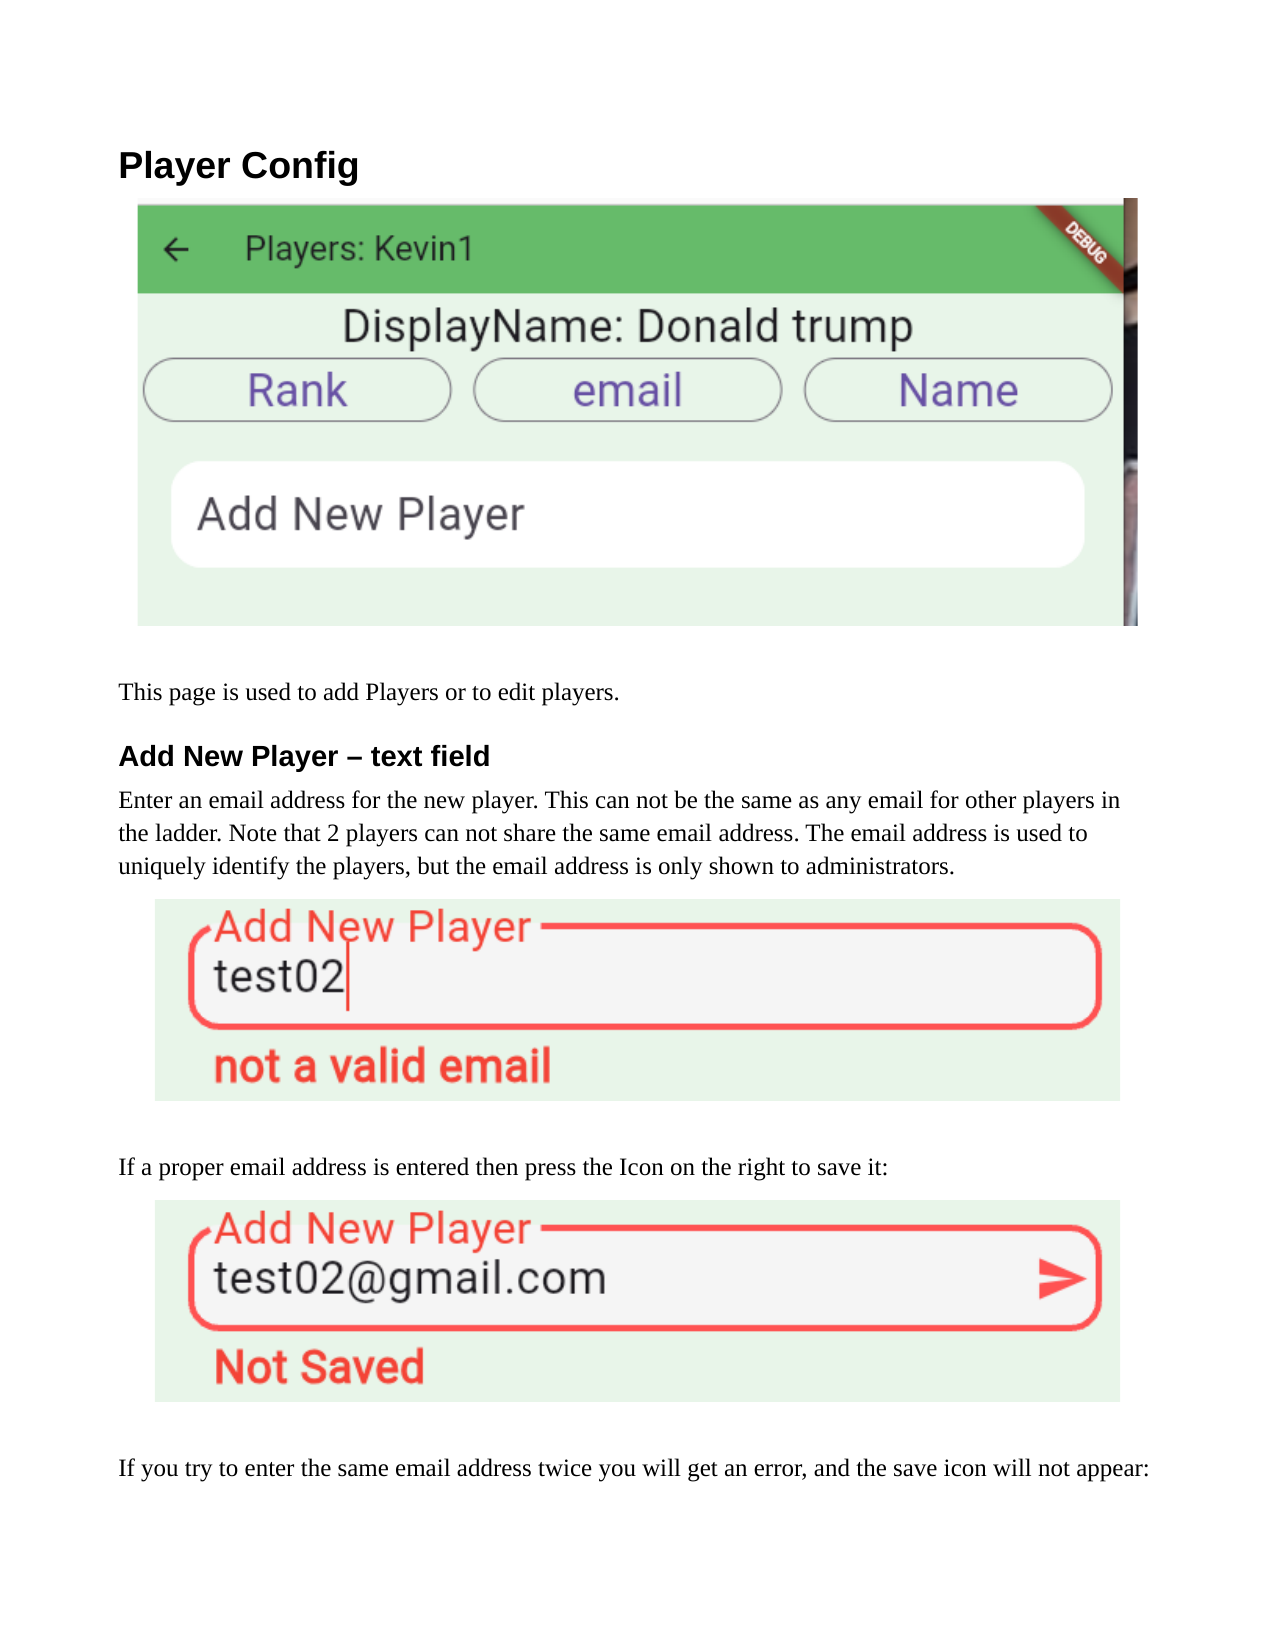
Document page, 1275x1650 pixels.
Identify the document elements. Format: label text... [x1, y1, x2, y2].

picture [154, 899, 1121, 1101]
picture [137, 198, 1138, 626]
subtitle Player Config [118, 143, 1157, 186]
picture [154, 1200, 1121, 1402]
text Enter an email address for the new player. This can not be the same as any email for other players in the ladder. Note that 2 players can not share the same email address. The email address is used to uniquely identify the players, but the email address is only shown to administrators. [118, 785, 1157, 880]
text This page is used to add Players or to edit players. [118, 677, 1157, 706]
text If you try to enter the same email address twice you will get an error, and the save icon will not appear: [118, 1453, 1157, 1515]
subtitle Add New Player – text field [118, 739, 1157, 773]
text If a proper email address is entered then press the Icon on the right to save it: [118, 1152, 1157, 1181]
